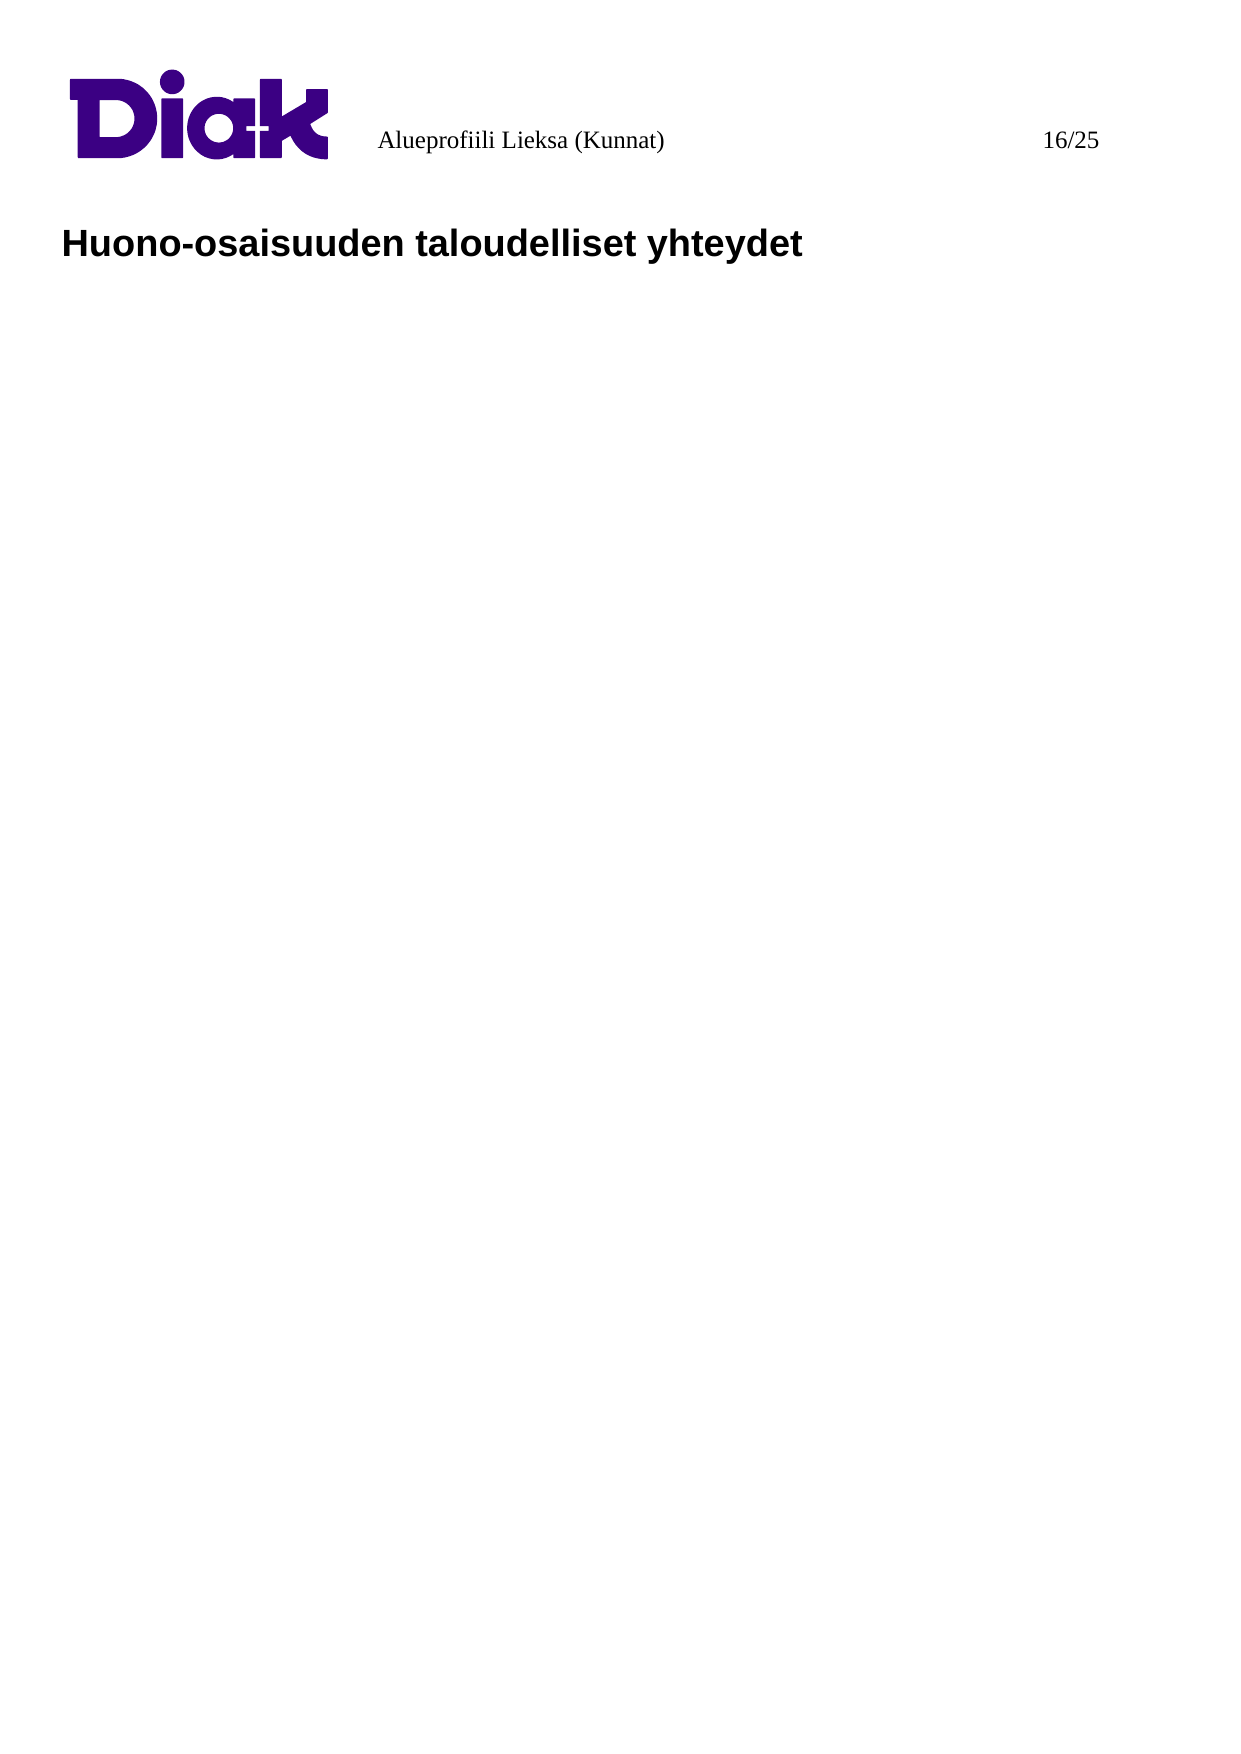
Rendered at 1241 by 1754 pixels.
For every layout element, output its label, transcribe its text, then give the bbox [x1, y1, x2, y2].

subtitle Huono-osaisuuden taloudelliset yhteydet [61, 221, 1179, 265]
